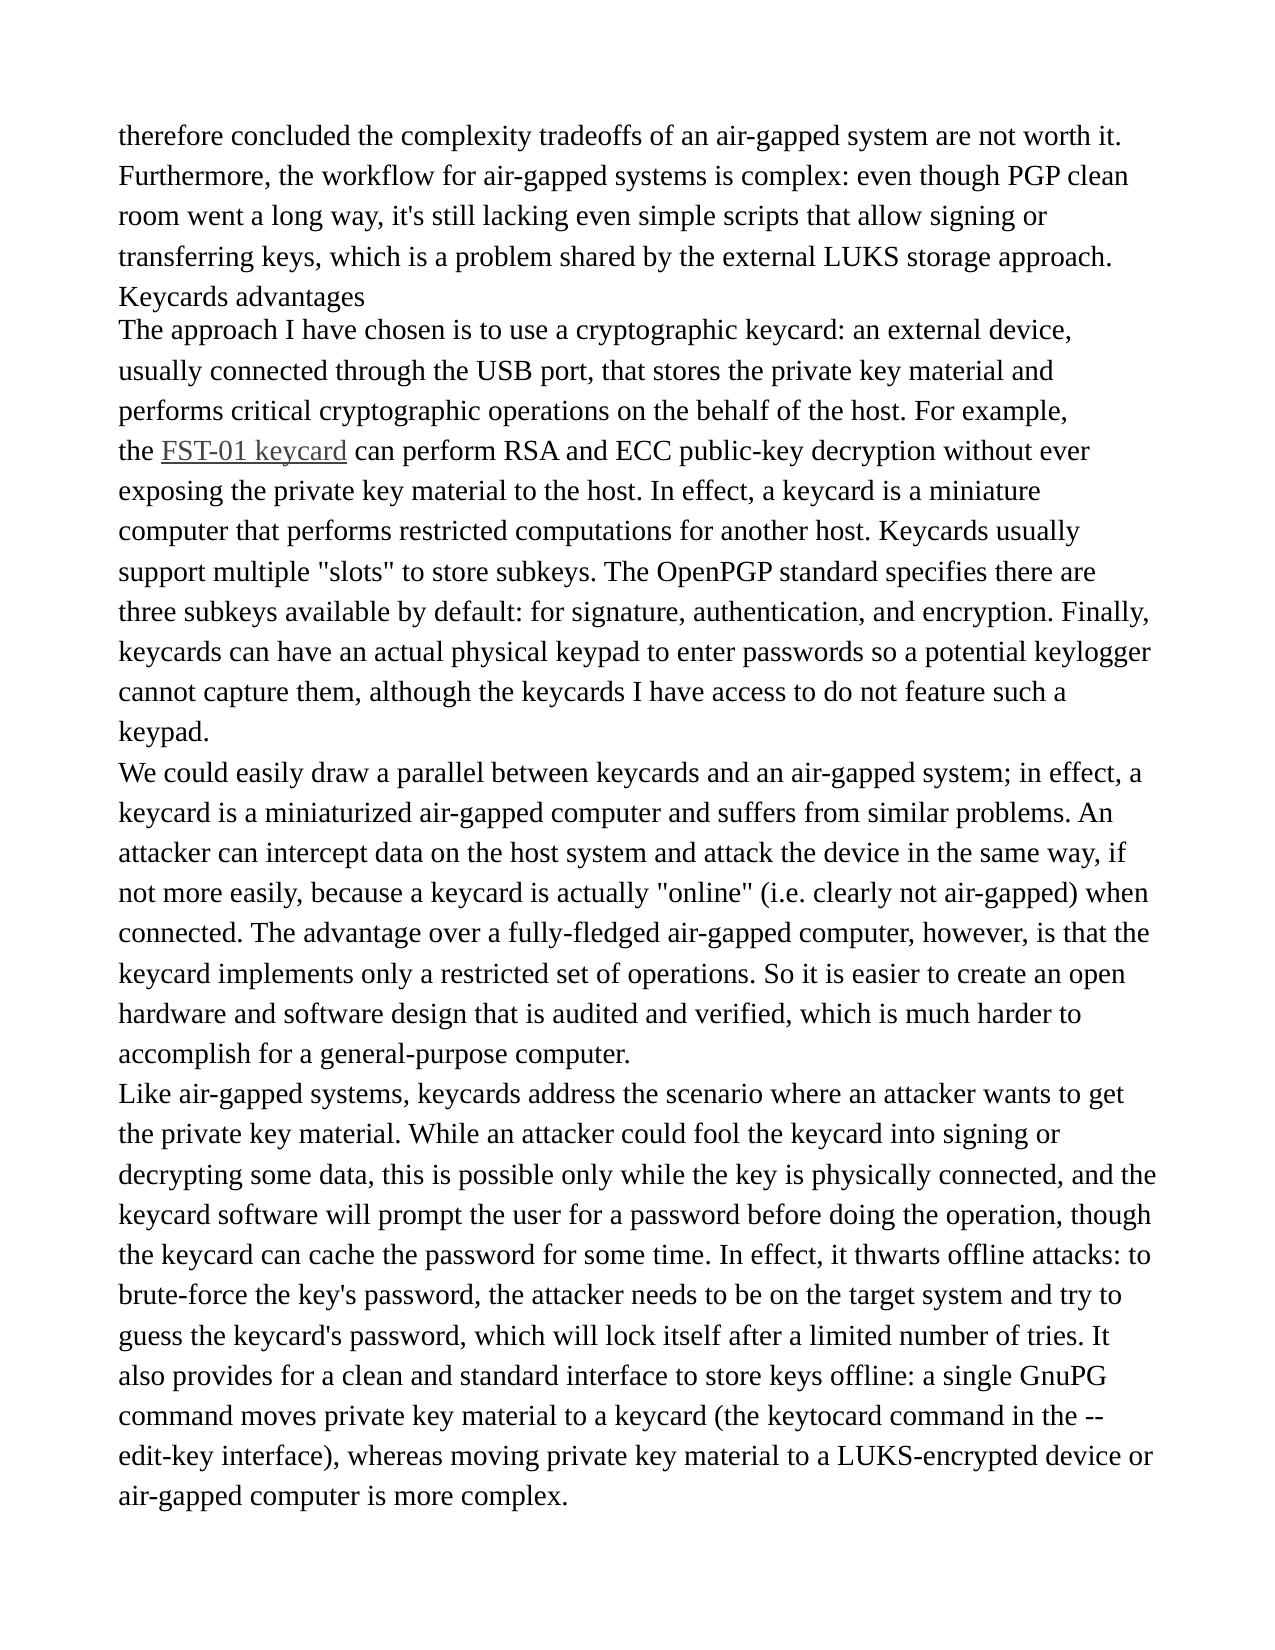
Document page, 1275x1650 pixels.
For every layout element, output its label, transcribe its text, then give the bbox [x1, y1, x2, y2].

text therefore concluded the complexity tradeoffs of an air-gapped system are not worth it. Furthermore, the workflow for air-gapped systems is complex: even though PGP clean room went a long way, it's still lacking even simple scripts that allow signing or transferring keys, which is a problem shared by the external LUKS storage approach. [118, 118, 1157, 272]
text The approach I have chosen is to use a cryptographic keycard: an external device, usually connected through the USB port, that stores the private key material and performs critical cryptographic operations on the behalf of the host. For example, the FST-01 keycard can perform RSA and ECC public-key decryption without ever exposing the private key material to the host. In effect, a keycard is a miniature computer that performs restricted computations for another host. Keycards usually support multiple "slots" to store subkeys. The OpenPGP standard specifies there are three subkeys available by default: for signature, authentication, and encryption. Finally, keycards can have an actual physical keypad to enter passwords so a potential keylogger cannot capture them, although the keycards I have access to do not feature such a keypad. [118, 312, 1157, 748]
subtitle Keycards advantages [118, 279, 1157, 312]
text We could easily draw a parallel between keycards and an air-gapped system; in effect, a keycard is a miniaturized air-gapped computer and suffers from similar problems. An attacker can intercept data on the host system and attack the device in the same way, if not more easily, because a keycard is actually "online" (i.e. clearly not air-gapped) when connected. The advantage over a fully-fledged air-gapped computer, however, is that the keycard implements only a restricted set of operations. So it is easier to create an open hardware and software design that is audited and verified, which is much harder to accomplish for a general-purpose computer. [118, 755, 1157, 1070]
text Like air-gapped systems, keycards address the scenario where an attacker wants to get the private key material. While an attacker could fool the keycard into signing or decrypting some data, this is possible only while the key is physically connected, and the keycard software will prompt the user for a password before doing the operation, though the keycard can cache the password for some time. In effect, it thwarts offline attacks: to brute-force the key's password, the attacker needs to be on the target system and try to guess the keycard's password, which will lock itself after a limited number of tries. It also provides for a clean and standard interface to store keys offline: a single GnuPG command moves private key material to a keycard (the keytocard command in the --edit-key interface), whereas moving private key material to a LUKS-encrypted device or air-gapped computer is more complex. [118, 1076, 1157, 1512]
